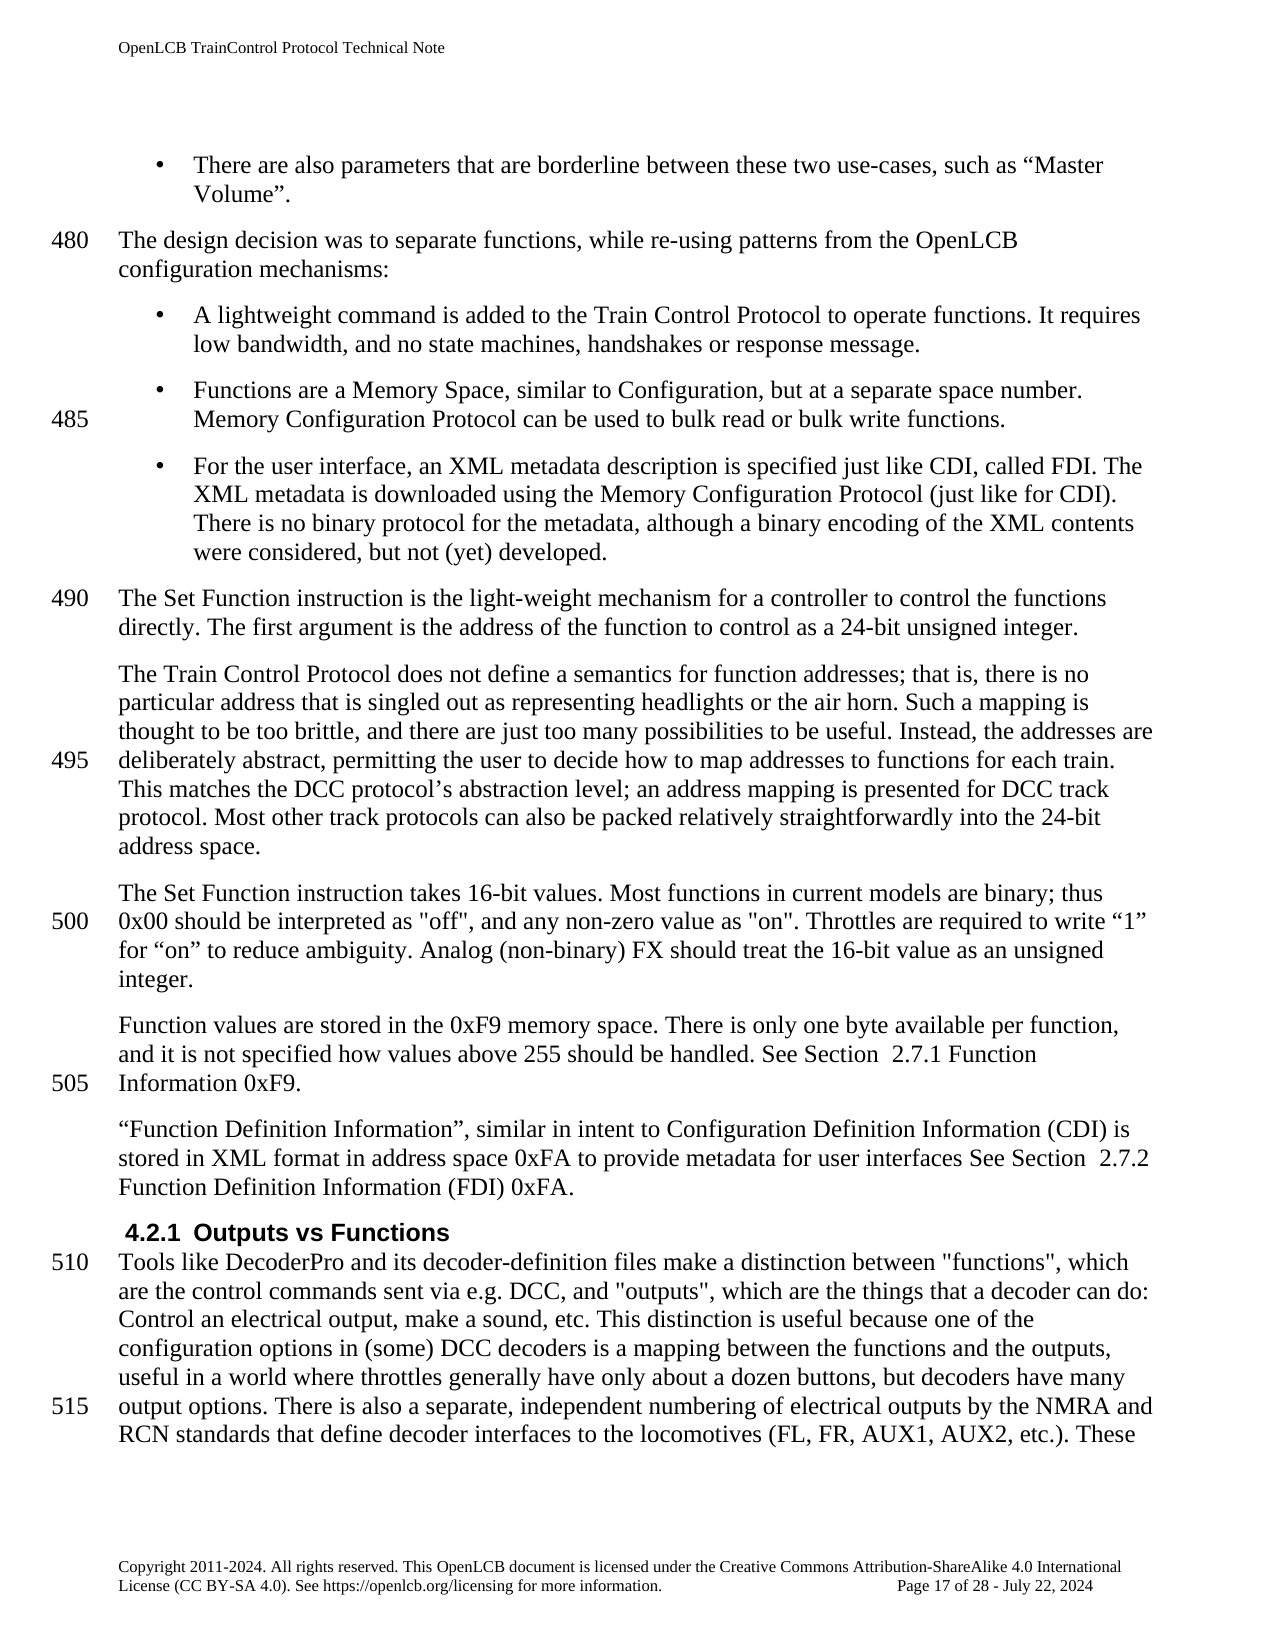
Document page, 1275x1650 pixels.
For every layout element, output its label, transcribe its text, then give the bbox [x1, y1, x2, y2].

text “Function Definition Information”, similar in intent to Configuration Definition Information (CDI) is stored in XML format in address space 0xFA to provide metadata for user interfaces See Section 2.7.2 Function Definition Information (FDI) 0xFA. [118, 1114, 1157, 1201]
text The design decision was to separate functions, while re-using patterns from the OpenLCB configuration mechanisms: [118, 225, 1157, 283]
text The Set Function instruction is the light-weight mechanism for a controller to control the functions directly. The first argument is the address of the function to control as a 24-bit unsigned integer. [118, 583, 1157, 641]
text Tools like DecoderPro and its decoder-definition files make a distinction between "functions", which are the control commands sent via e.g. DCC, and "outputs", which are the things that a decoder can do: Control an electrical output, make a sound, etc. This distinction is useful because one of the configuration options in (some) DCC decoders is a mapping between the functions and the outputs, useful in a world where throttles generally have only about a dozen buttons, but decoders have many output options. There is also a separate, independent numbering of electrical outputs by the NMRA and RCN standards that define decoder interfaces to the locomotives (FL, FR, AUX1, AUX2, etc.). These [118, 1247, 1157, 1448]
text The Train Control Protocol does not define a semantics for function addresses; that is, there is no particular address that is singled out as representing headlights or the air horn. Such a mapping is thought to be too brittle, and there are just too many possibilities to be useful. Instead, the addresses are deliberately abstract, permitting the user to decide how to map addresses to functions for each train. This matches the DCC protocol’s abstraction level; an address mapping is presented for DCC track protocol. Most other track protocols can also be packed relatively straightforwardly into the 24-bit address space. [118, 659, 1157, 860]
list For the user interface, an XML metadata description is specified just like CDI, called FDI. The XML metadata is downloaded using the Memory Configuration Protocol (just like for CDI). There is no binary protocol for the metadata, although a binary encoding of the XML contents were considered, but not (yet) developed. [156, 451, 1157, 566]
list There are also parameters that are borderline between these two use-cases, such as “Master Volume”. [156, 150, 1157, 207]
subtitle Outputs vs Functions [118, 1218, 1157, 1247]
list Functions are a Memory Space, similar to Configuration, but at a separate space number. Memory Configuration Protocol can be used to bulk read or bulk write functions. [156, 376, 1157, 433]
list A lightweight command is added to the Train Control Protocol to operate functions. It requires low bandwidth, and no state machines, handshakes or response message. [156, 300, 1157, 358]
text Function values are stored in the 0xF9 memory space. There is only one byte available per function, and it is not specified how values above 255 should be handled. See Section 2.7.1 Function Information 0xF9. [118, 1010, 1157, 1097]
text The Set Function instruction takes 16-bit values. Most functions in current models are binary; thus 0x00 should be interpreted as "off", and any non-zero value as "on". Throttles are required to write “1” for “on” to reduce ambiguity. Analog (non-binary) FX should treat the 16-bit value as an unsigned integer. [118, 878, 1157, 993]
